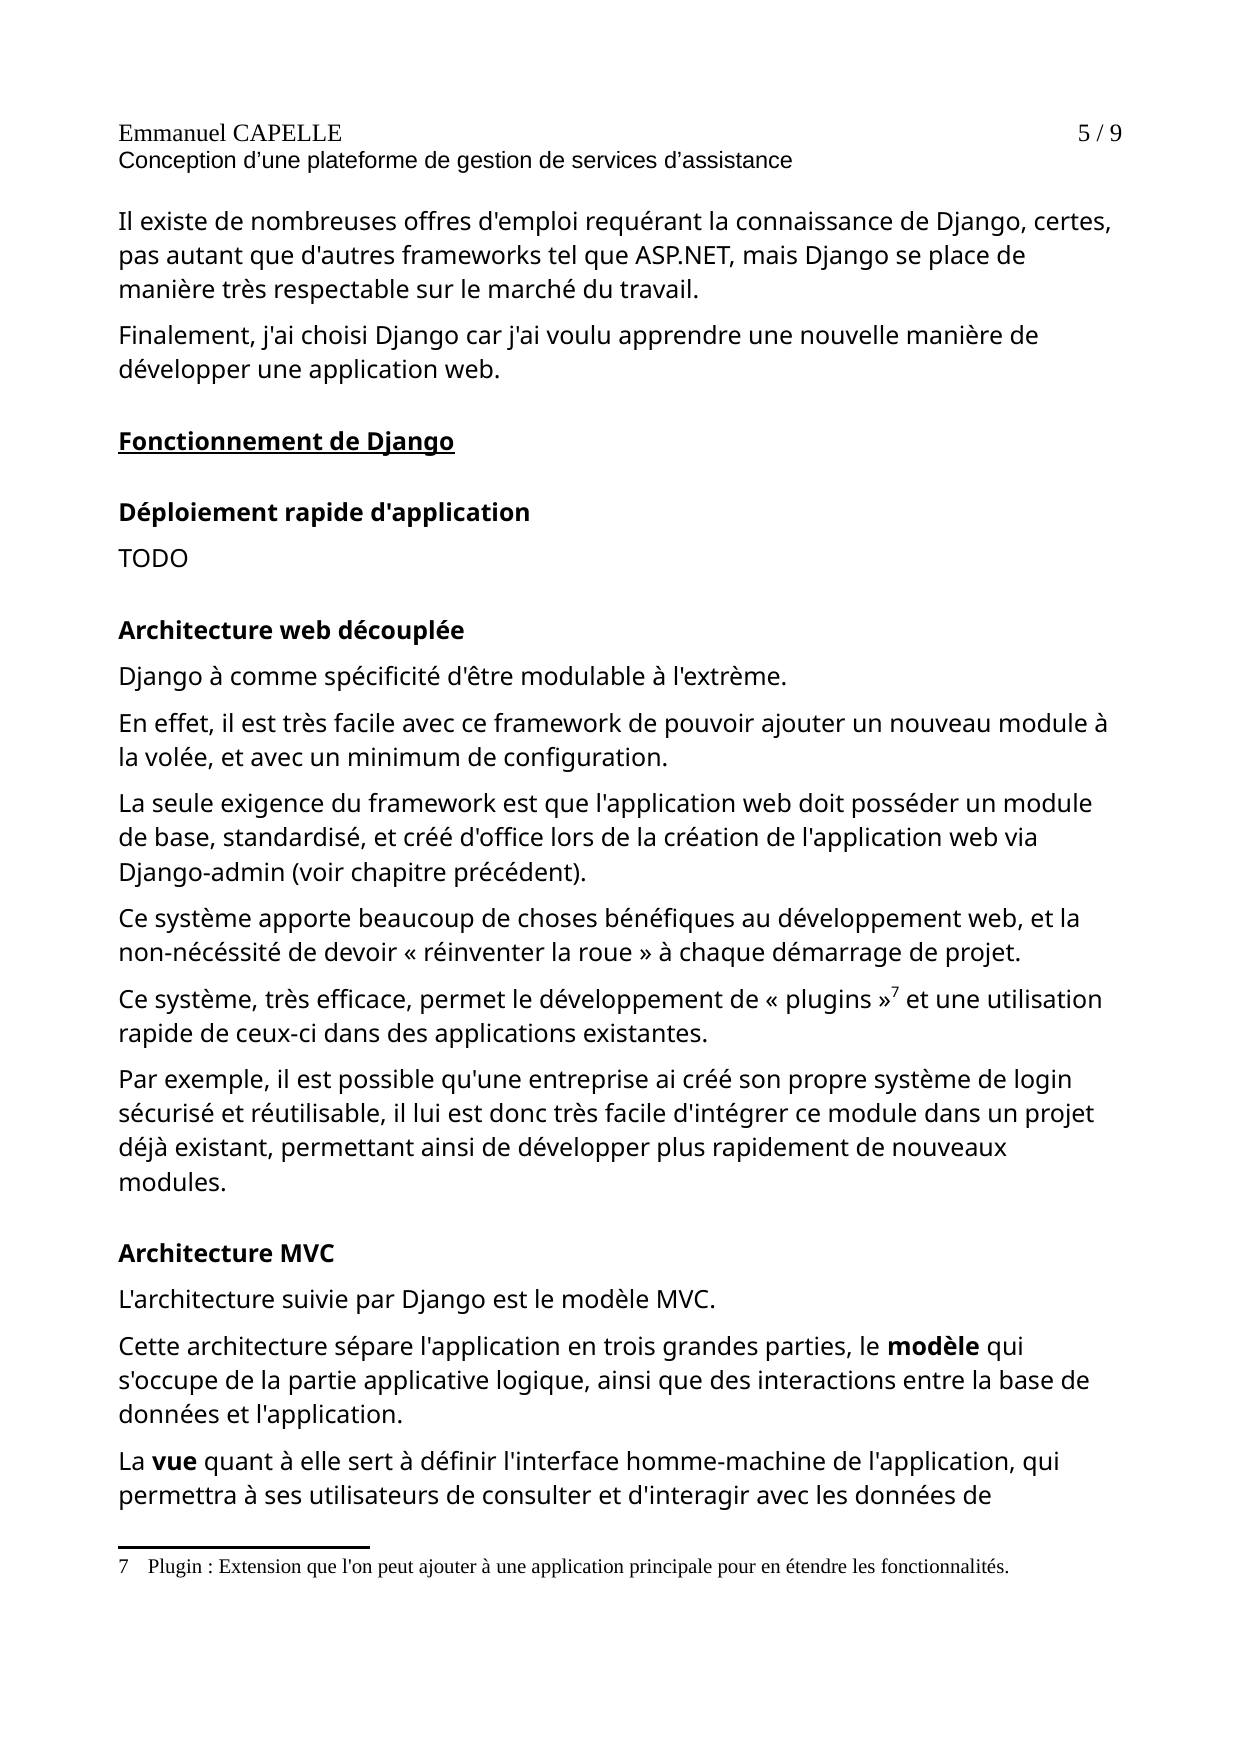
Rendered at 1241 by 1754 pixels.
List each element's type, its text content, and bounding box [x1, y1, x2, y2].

text TODO [118, 541, 1122, 575]
text La vue quant à elle sert à définir l'interface homme-machine de l'application, qui permettra à ses utilisateurs de consulter et d'interagir avec les données de [118, 1443, 1122, 1511]
text La seule exigence du framework est que l'application web doit posséder un module de base, standardisé, et créé d'office lors de la création de l'application web via Django-admin (voir chapitre précédent). [118, 786, 1122, 888]
text En effet, il est très facile avec ce framework de pouvoir ajouter un nouveau module à la volée, et avec un minimum de configuration. [118, 705, 1122, 773]
subtitle Architecture web découplée [118, 613, 1122, 646]
text Ce système apporte beaucoup de choses bénéfiques au développement web, et la non-nécéssité de devoir « réinventer la roue » à chaque démarrage de projet. [118, 901, 1122, 969]
subtitle Déploiement rapide d'application [118, 495, 1122, 528]
text Cette architecture sépare l'application en trois grandes parties, le modèle qui s'occupe de la partie applicative logique, ainsi que des interactions entre la base de données et l'application. [118, 1328, 1122, 1431]
text Il existe de nombreuses offres d'emploi requérant la connaissance de Django, certes, pas autant que d'autres frameworks tel que ASP.NET, mais Django se place de manière très respectable sur le marché du travail. [118, 203, 1122, 305]
text Ce système, très efficace, permet le développement de « plugins » et une utilisation rapide de ceux-ci dans des applications existantes. [118, 981, 1122, 1049]
subtitle Fonctionnement de Django [118, 423, 1122, 457]
subtitle Architecture MVC [118, 1236, 1122, 1269]
text Django à comme spécificité d'être modulable à l'extrème. [118, 659, 1122, 693]
text Finalement, j'ai choisi Django car j'ai voulu apprendre une nouvelle manière de développer une application web. [118, 318, 1122, 386]
text Par exemple, il est possible qu'une entreprise ai créé son propre système de login sécurisé et réutilisable, il lui est donc très facile d'intégrer ce module dans un projet déjà existant, permettant ainsi de développer plus rapidement de nouveaux modules. [118, 1062, 1122, 1198]
text L'architecture suivie par Django est le modèle MVC. [118, 1282, 1122, 1316]
text Plugin : Extension que l'on peut ajouter à une application principale pour en étendre les fonctionnalités. [118, 1553, 1122, 1578]
